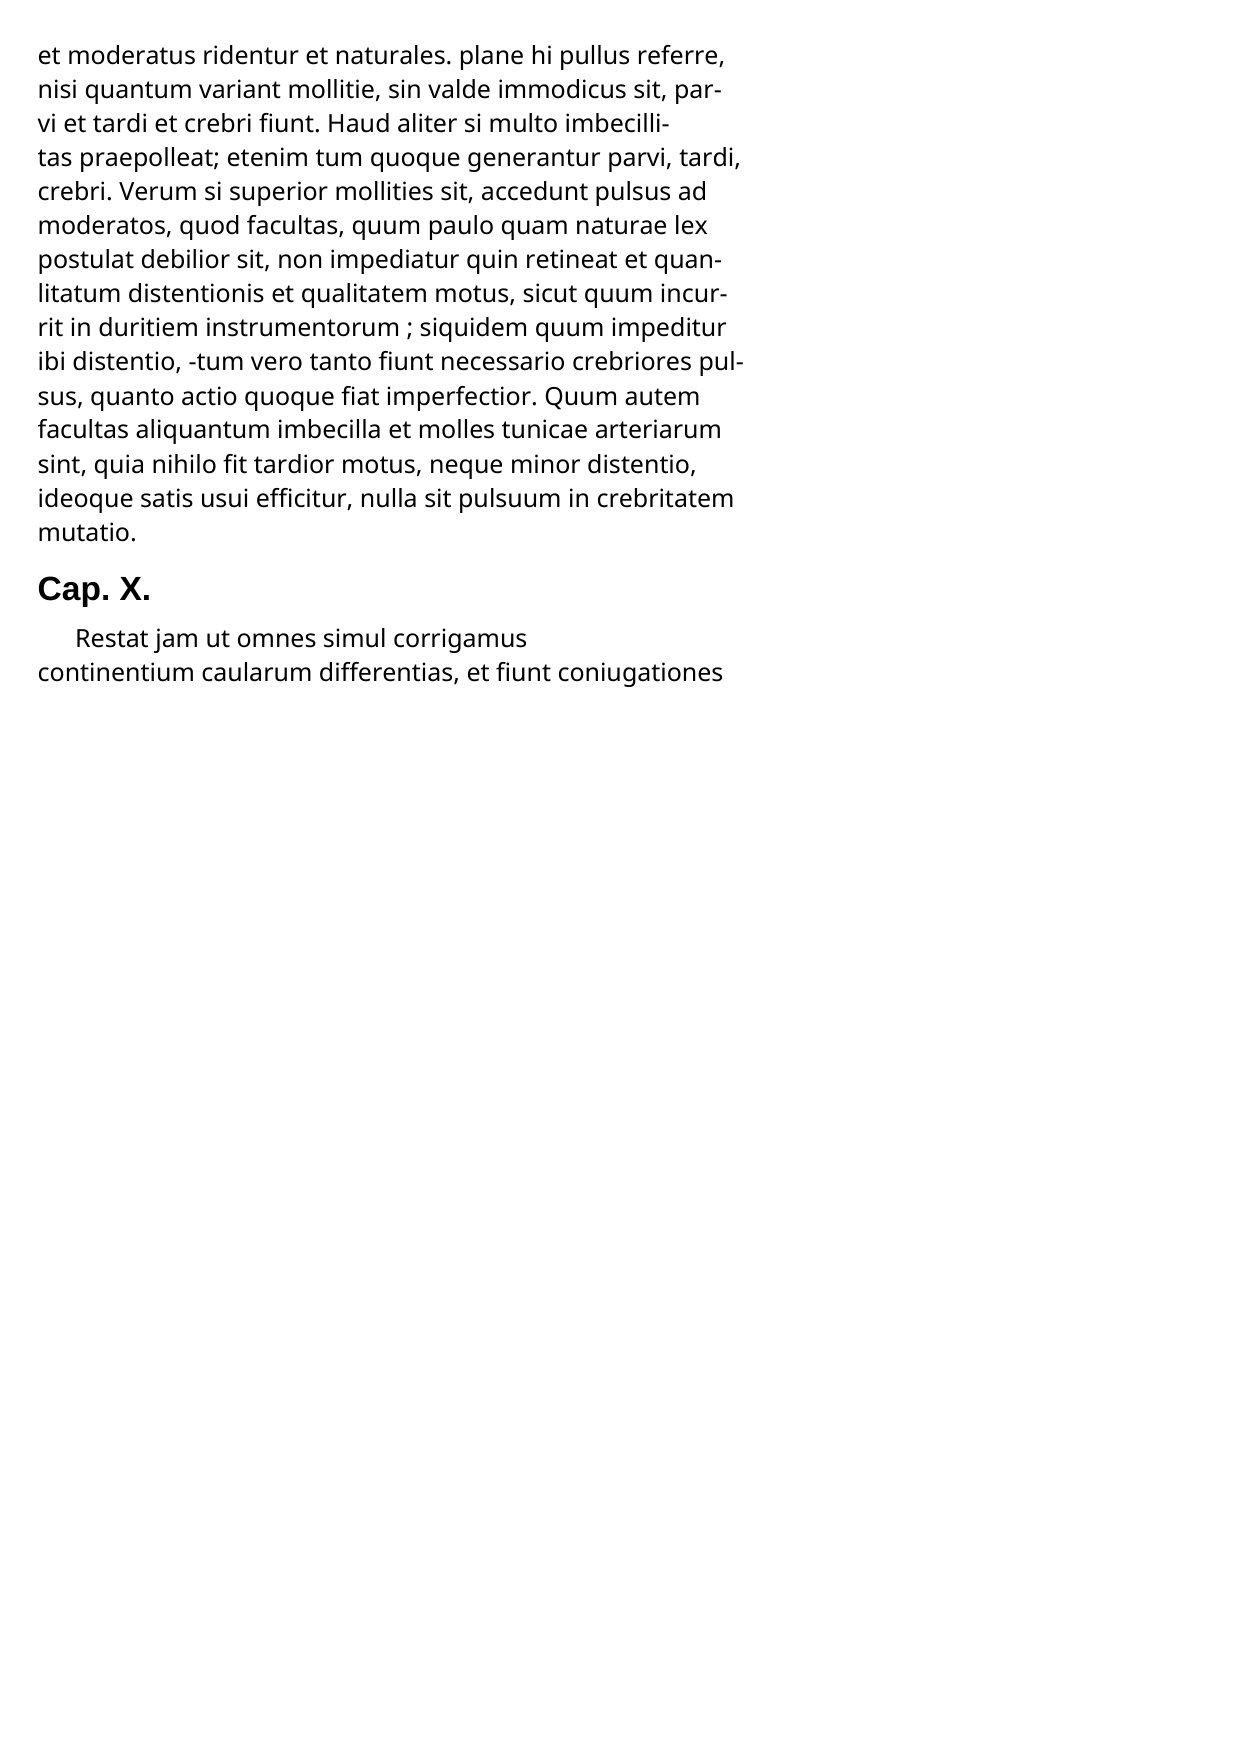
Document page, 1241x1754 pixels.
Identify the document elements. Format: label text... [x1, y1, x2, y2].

text Restat jam ut omnes simul corrigamus continentium caularum differentias, et fiunt coniugationes [37, 620, 1203, 688]
text et moderatus ridentur et naturales. plane hi pullus referre, nisi quantum variant mollitie, sin valde immodicus sit, par- vi et tardi et crebri fiunt. Haud aliter si multo imbecilli- tas praepolleat; etenim tum quoque generantur parvi, tardi, crebri. Verum si superior mollities sit, accedunt pulsus ad moderatos, quod facultas, quum paulo quam naturae lex postulat debilior sit, non impediatur quin retineat et quan- litatum distentionis et qualitatem motus, sicut quum incur- rit in duritiem instrumentorum ; siquidem quum impeditur ibi distentio, -tum vero tanto fiunt necessario crebriores pul- sus, quanto actio quoque fiat imperfectior. Quum autem facultas aliquantum imbecilla et molles tunicae arteriarum sint, quia nihilo fit tardior motus, neque minor distentio, ideoque satis usui efficitur, nulla sit pulsuum in crebritatem mutatio. [37, 37, 1203, 548]
subtitle Cap. X. [37, 569, 1203, 608]
